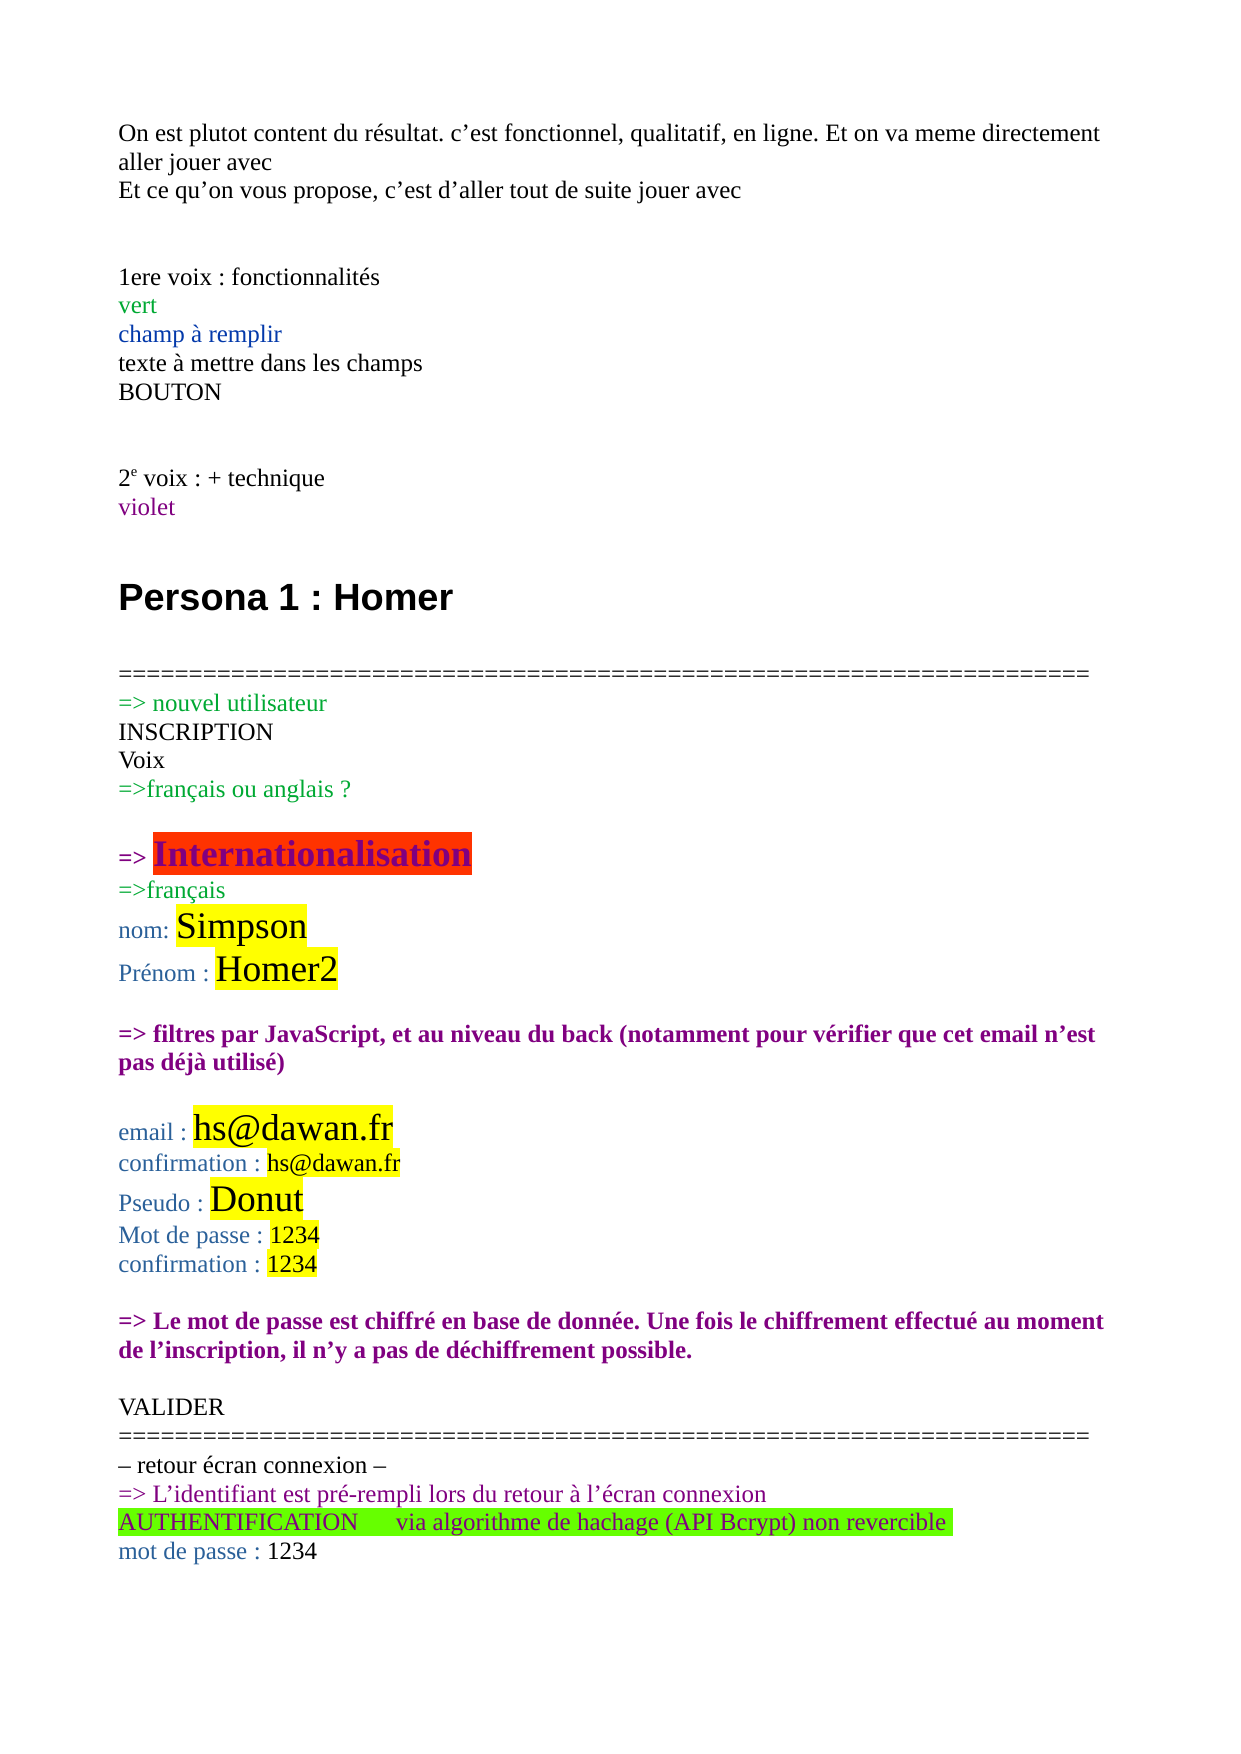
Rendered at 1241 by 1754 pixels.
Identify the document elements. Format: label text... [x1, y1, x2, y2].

text violet [118, 492, 1122, 521]
text texte à mettre dans les champs [118, 348, 1122, 377]
text AUTHENTIFICATION via algorithme de hachage (API Bcrypt) non revercible [118, 1507, 1122, 1536]
text =>français [118, 875, 1122, 904]
text => Internationalisation [118, 832, 1122, 875]
text mot de passe : 1234 [118, 1536, 1122, 1565]
text ===================================================================== [118, 1421, 1122, 1450]
text email : hs@dawan.fr [118, 1105, 1122, 1148]
text Voix [118, 746, 1122, 774]
text Pseudo : Donut [118, 1177, 1122, 1220]
text champ à remplir [118, 319, 1122, 348]
text Mot de passe : 1234 [118, 1220, 1122, 1249]
text BOUTON [118, 377, 1122, 406]
text 1ere voix : fonctionnalités [118, 262, 1122, 291]
text vert [118, 291, 1122, 319]
text On est plutot content du résultat. c’est fonctionnel, qualitatif, en ligne. Et on va meme directement aller jouer avec [118, 118, 1122, 176]
subtitle Persona 1 : Homer [118, 574, 1122, 618]
text Et ce qu’on vous propose, c’est d’aller tout de suite jouer avec [118, 176, 1122, 204]
text Prénom : Homer2 [118, 947, 1122, 990]
text confirmation : hs@dawan.fr [118, 1148, 1122, 1177]
text ===================================================================== [118, 659, 1122, 688]
text =>français ou anglais ? [118, 774, 1122, 803]
text VALIDER [118, 1392, 1122, 1421]
text => L’identifiant est pré-rempli lors du retour à l’écran connexion [118, 1479, 1122, 1507]
text => filtres par JavaScript, et au niveau du back (notamment pour vérifier que cet email n’est pas déjà utilisé) [118, 1019, 1122, 1076]
text => Le mot de passe est chiffré en base de donnée. Une fois le chiffrement effectué au moment de l’inscription, il n’y a pas de déchiffrement possible. [118, 1306, 1122, 1364]
text nom: Simpson [118, 904, 1122, 947]
text => nouvel utilisateur [118, 688, 1122, 717]
text 2e voix : + technique [118, 463, 1122, 492]
text INSCRIPTION [118, 717, 1122, 746]
text – retour écran connexion – [118, 1450, 1122, 1479]
text confirmation : 1234 [118, 1249, 1122, 1277]
